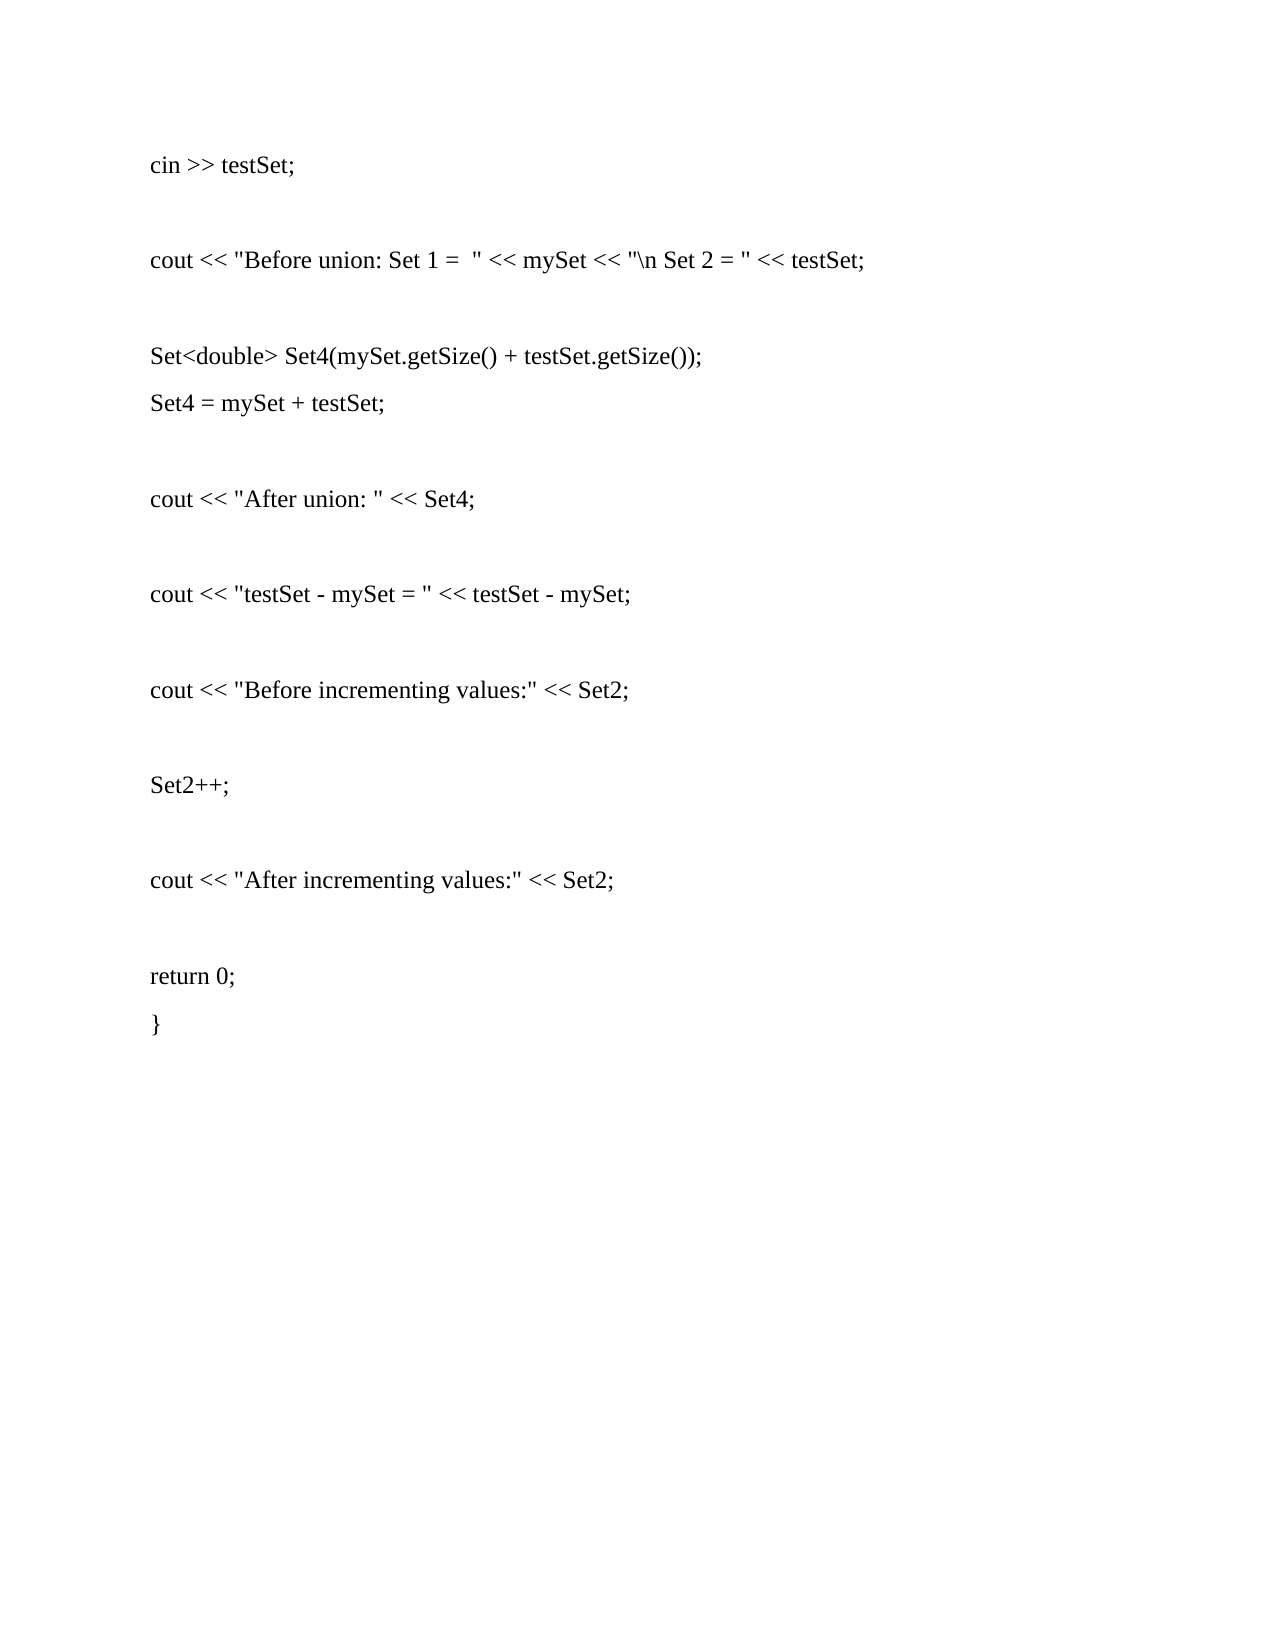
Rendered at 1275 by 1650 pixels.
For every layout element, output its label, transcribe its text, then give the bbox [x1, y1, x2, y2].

text cin >> testSet; [150, 150, 1125, 179]
text cout << "Before union: Set 1 = " << mySet << "\n Set 2 = " << testSet; [150, 245, 1125, 274]
text } [150, 1009, 1125, 1037]
text Set2++; [150, 770, 1125, 799]
text cout << "testSet - mySet = " << testSet - mySet; [150, 579, 1125, 608]
text cout << "Before incrementing values:" << Set2; [150, 675, 1125, 703]
text cout << "After union: " << Set4; [150, 484, 1125, 513]
text return 0; [150, 961, 1125, 990]
text Set<double> Set4(mySet.getSize() + testSet.getSize()); [150, 341, 1125, 369]
text Set4 = mySet + testSet; [150, 388, 1125, 417]
text cout << "After incrementing values:" << Set2; [150, 866, 1125, 894]
